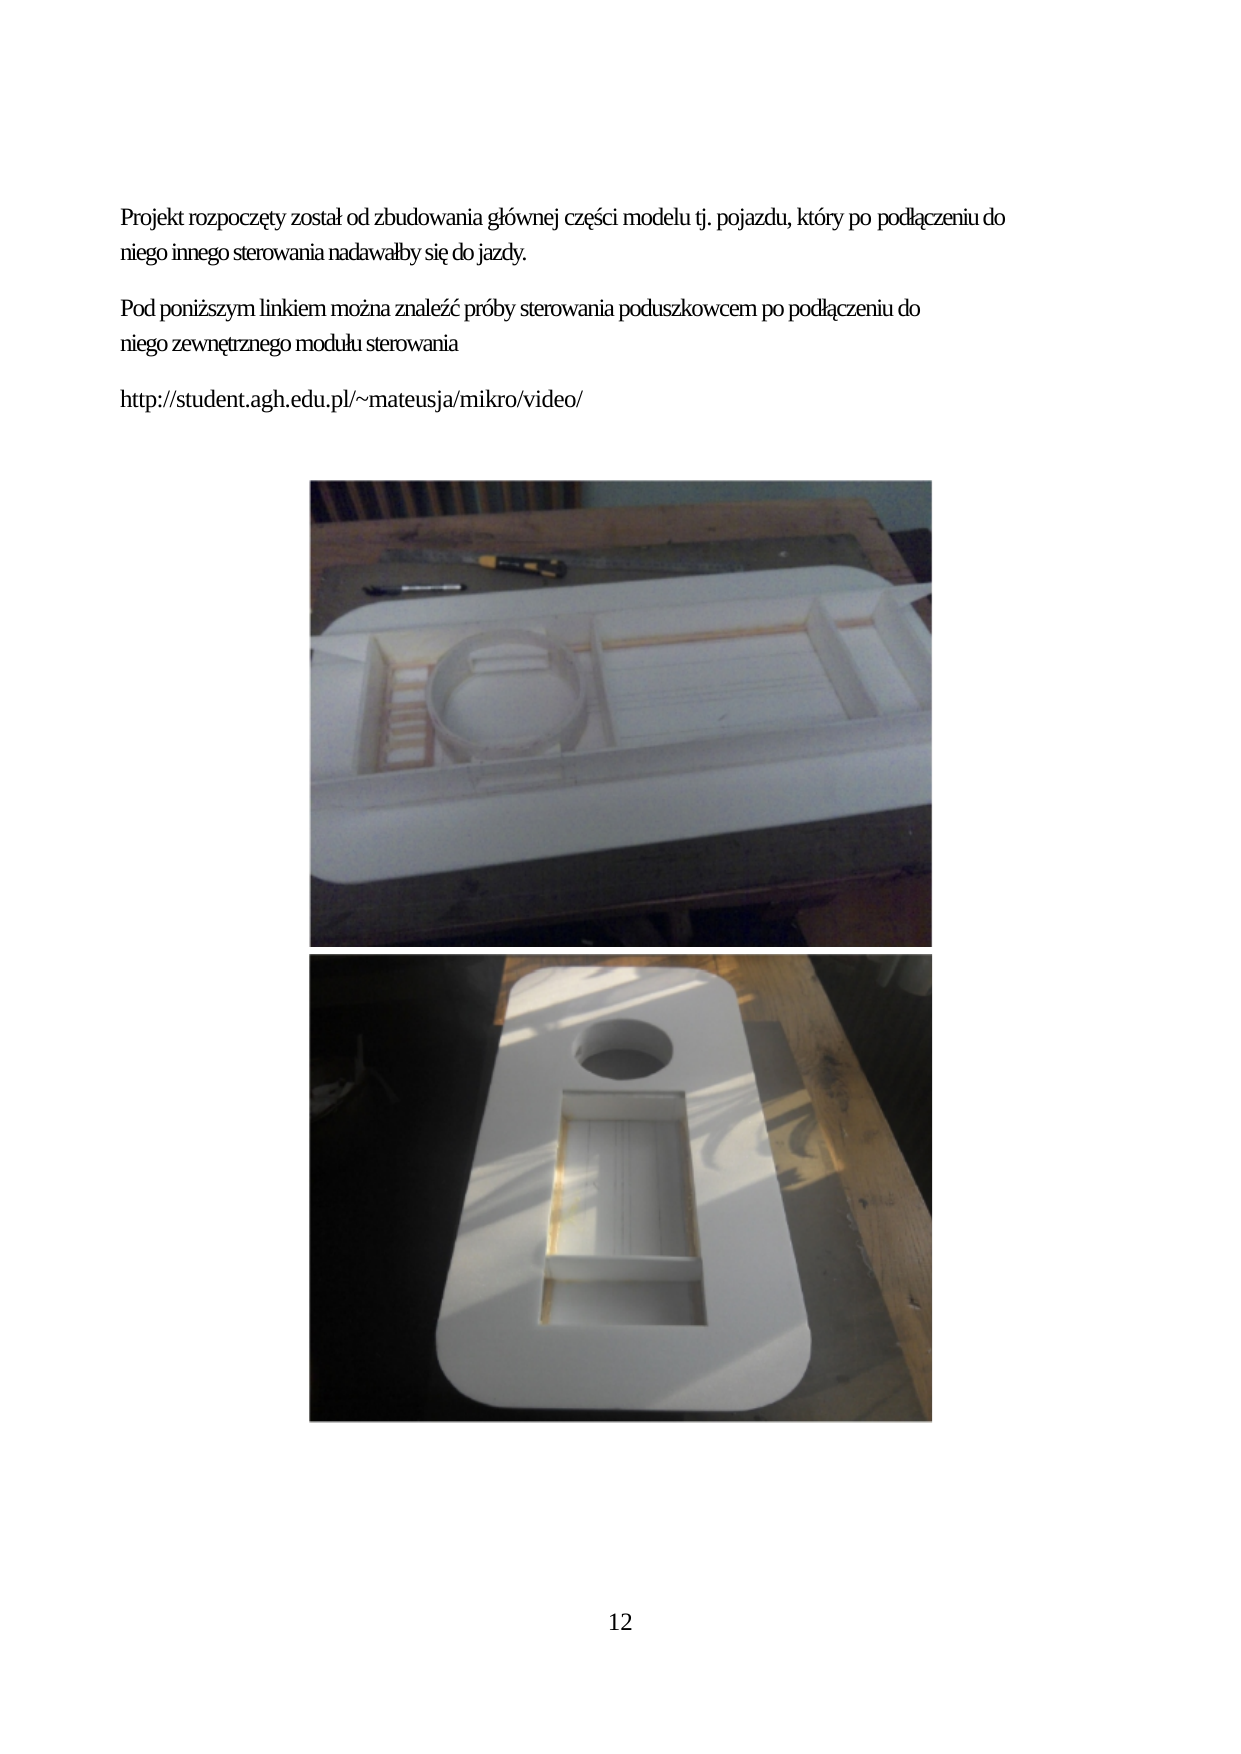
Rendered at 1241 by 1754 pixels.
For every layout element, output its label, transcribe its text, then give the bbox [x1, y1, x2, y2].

picture [308, 480, 933, 947]
picture [308, 954, 933, 1423]
text http://student.agh.edu.pl/~mateusja/mikro/video/ [120, 382, 744, 414]
text Projekt rozpoczęty został od zbudowania głównej części modelu tj. pojazdu, który po podłączeniu do niego innego sterowania nadawałby się do jazdy. [120, 197, 1019, 267]
text Pod poniższym linkiem można znaleźć próby sterowania poduszkowcem po podłączeniu do [120, 288, 1106, 323]
text niego zewnętrznego modułu sterowania [120, 323, 643, 358]
